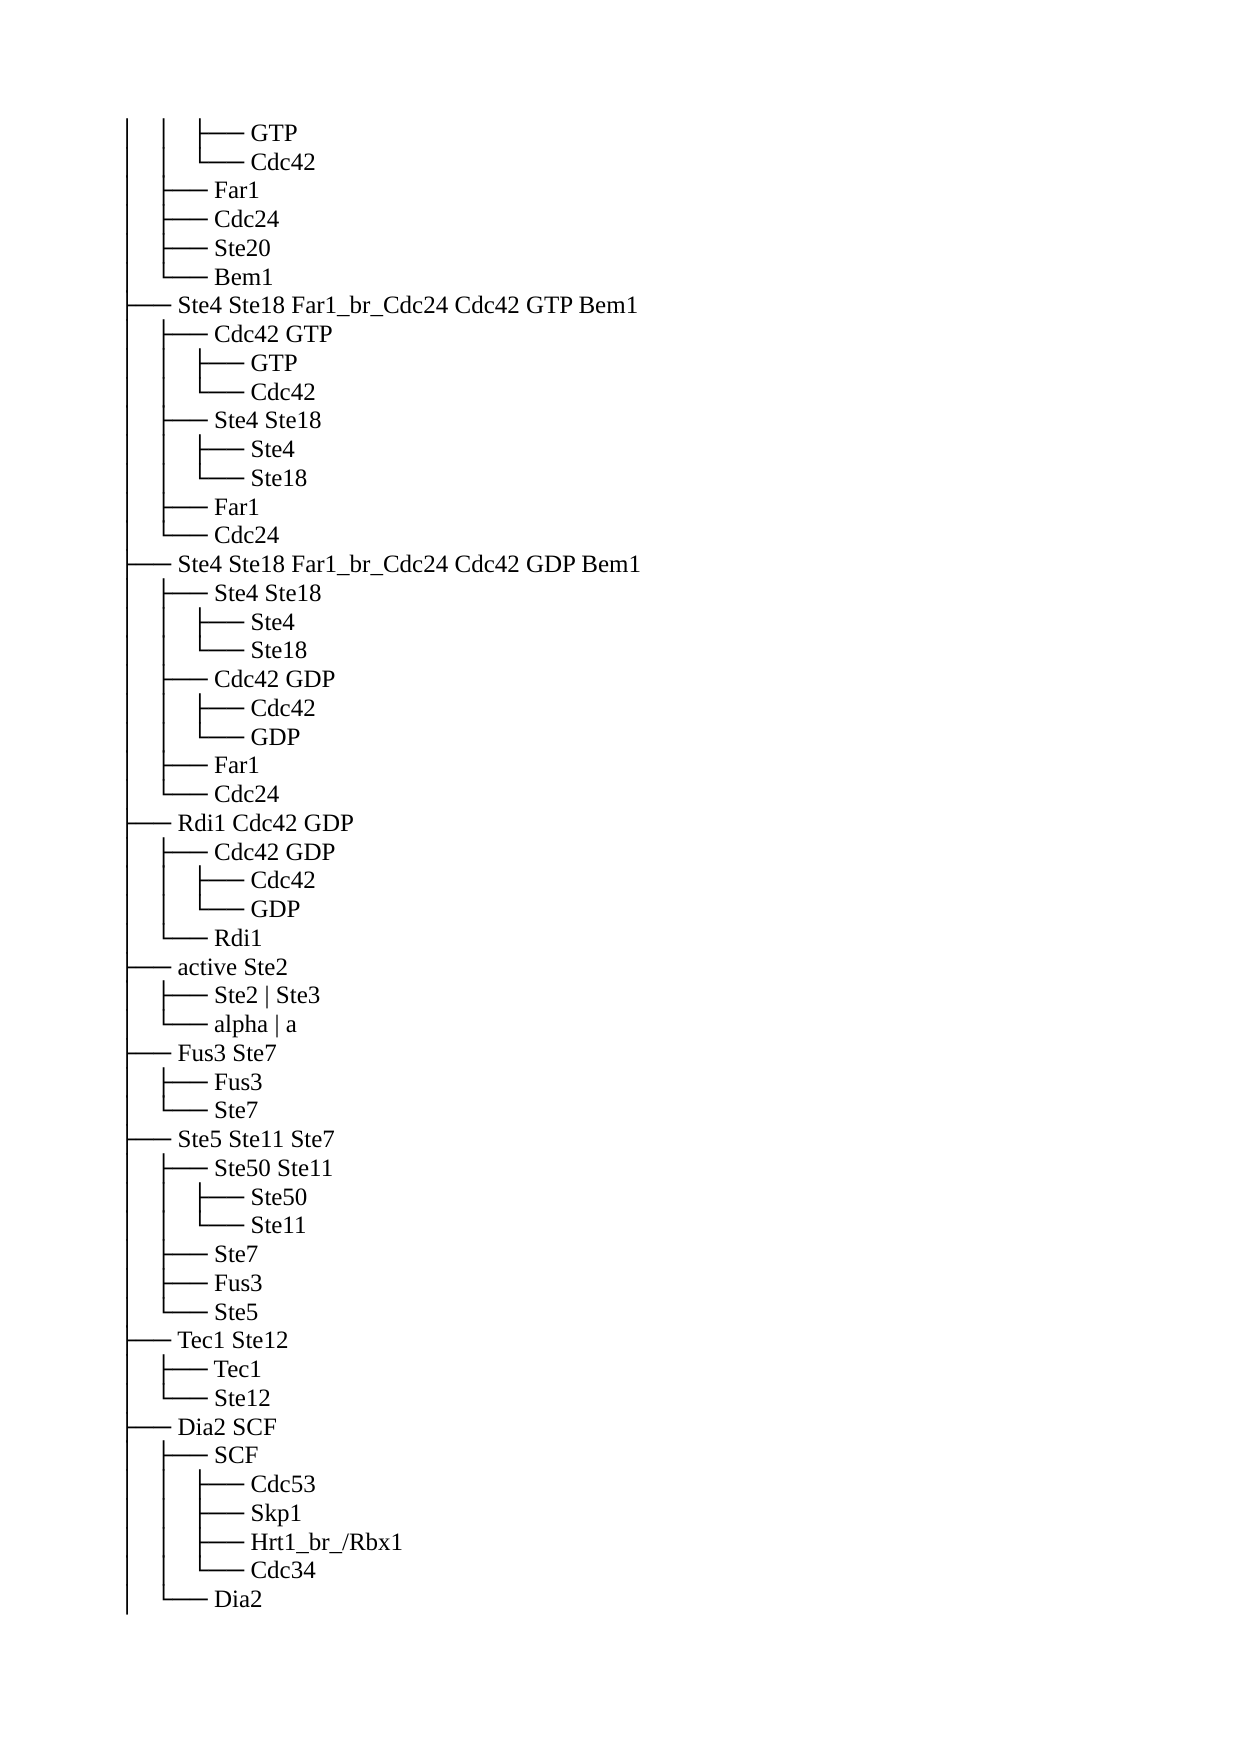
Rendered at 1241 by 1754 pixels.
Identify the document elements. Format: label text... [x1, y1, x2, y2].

text │ │ └── Cdc34 [164, 1556, 1122, 1584]
text │ └── Bem1 [128, 262, 1122, 291]
text │ │ └── Cdc34 [128, 1556, 162, 1584]
text │ │ ├── Ste4 [164, 607, 199, 636]
text │ ├── Cdc24 [118, 204, 126, 233]
text │ ├── Tec1 [118, 1354, 126, 1383]
text │ │ ├── Cdc42 [201, 866, 1122, 894]
text │ └── Ste5 [118, 1297, 126, 1326]
text │ ├── Ste7 [118, 1239, 126, 1268]
text │ ├── Ste50 Ste11 [164, 1153, 1122, 1182]
text │ │ ├── Ste4 [201, 607, 1122, 636]
text ├── Rdi1 Cdc42 GDP [128, 808, 1122, 837]
text │ ├── Ste20 [118, 233, 126, 262]
text │ │ └── GDP [164, 722, 1122, 751]
text │ │ ├── GTP [118, 348, 126, 377]
text │ │ ├── GTP [164, 348, 199, 377]
text │ ├── Ste2 | Ste3 [128, 981, 162, 1009]
text │ ├── Ste20 [128, 233, 162, 262]
text │ ├── Far1 [164, 751, 1122, 779]
text │ ├── Ste50 Ste11 [128, 1153, 162, 1182]
text │ └── Cdc24 [128, 779, 1122, 808]
text │ └── Cdc24 [128, 521, 1122, 549]
text │ │ ├── Ste50 [164, 1182, 199, 1211]
text │ │ └── GDP [118, 722, 126, 751]
text │ ├── Ste7 [164, 1239, 1122, 1268]
text │ │ ├── Ste4 [164, 434, 199, 463]
text │ ├── SCF [128, 1441, 162, 1469]
text │ │ ├── Ste4 [128, 607, 162, 636]
text │ │ ├── Cdc42 [201, 693, 1122, 722]
text │ │ ├── Cdc53 [164, 1469, 199, 1498]
text │ │ └── GDP [128, 722, 162, 751]
text ├── Ste4 Ste18 Far1_br_Cdc24 Cdc42 GTP Bem1 [128, 291, 1122, 319]
text │ │ ├── GTP [128, 118, 162, 147]
text │ └── Ste5 [128, 1297, 1122, 1326]
text │ ├── Far1 [164, 176, 1122, 204]
text │ │ └── Cdc42 [128, 377, 162, 406]
text │ │ ├── GTP [128, 348, 162, 377]
text │ ├── SCF [164, 1441, 1122, 1469]
text │ ├── Far1 [118, 751, 126, 779]
text │ │ ├── Hrt1_br_/Rbx1 [201, 1527, 1122, 1556]
text │ ├── Fus3 [118, 1268, 126, 1297]
text │ └── Dia2 [128, 1584, 1122, 1613]
text │ │ ├── GTP [201, 348, 1122, 377]
text │ │ ├── Cdc53 [128, 1469, 162, 1498]
text │ └── Rdi1 [128, 923, 1122, 952]
text ├── Fus3 Ste7 [128, 1038, 1122, 1067]
text │ └── Ste7 [128, 1096, 1122, 1124]
text ├── Ste5 Ste11 Ste7 [128, 1124, 1122, 1153]
text │ │ └── Ste11 [164, 1211, 1122, 1239]
text │ └── Cdc24 [118, 779, 126, 808]
text │ │ ├── GTP [201, 118, 1122, 147]
text ├── active Ste2 [128, 952, 1122, 981]
text │ │ └── Ste11 [128, 1211, 162, 1239]
text │ ├── Cdc42 GDP [128, 664, 162, 693]
text │ ├── Tec1 [128, 1354, 162, 1383]
text │ ├── Ste4 Ste18 [164, 406, 1122, 434]
text │ │ ├── Hrt1_br_/Rbx1 [164, 1527, 199, 1556]
text │ ├── Ste7 [128, 1239, 162, 1268]
text │ │ └── Ste18 [164, 463, 1122, 492]
text │ ├── Fus3 [128, 1067, 162, 1096]
text │ ├── Far1 [118, 492, 126, 521]
text │ │ ├── Cdc42 [128, 866, 162, 894]
text │ ├── Cdc42 GTP [164, 319, 1122, 348]
text │ │ ├── Cdc42 [128, 693, 162, 722]
text │ │ ├── Ste4 [128, 434, 162, 463]
text │ └── alpha | a [128, 1009, 1122, 1038]
text │ ├── Ste4 Ste18 [128, 578, 162, 607]
text │ ├── Far1 [164, 492, 1122, 521]
text │ └── Rdi1 [118, 923, 126, 952]
text │ ├── Fus3 [164, 1067, 1122, 1096]
text │ ├── Cdc42 GDP [164, 664, 1122, 693]
text │ ├── Ste20 [164, 233, 1122, 262]
text │ │ └── GDP [164, 894, 1122, 923]
text │ │ └── Cdc42 [164, 377, 1122, 406]
text │ │ ├── GTP [164, 118, 199, 147]
text │ │ └── GDP [118, 894, 126, 923]
text │ │ └── Ste18 [164, 636, 1122, 664]
text │ │ ├── Cdc53 [201, 1469, 1122, 1498]
text │ └── Ste12 [118, 1383, 126, 1412]
text │ ├── Cdc42 GDP [128, 837, 162, 866]
text │ ├── Fus3 [164, 1268, 1122, 1297]
text │ ├── Cdc24 [128, 204, 162, 233]
text │ ├── Ste4 Ste18 [164, 578, 1122, 607]
text │ ├── Ste4 Ste18 [128, 406, 162, 434]
text │ └── Dia2 [118, 1584, 126, 1613]
text │ ├── Far1 [128, 751, 162, 779]
text │ │ ├── Ste50 [128, 1182, 162, 1211]
text │ ├── Far1 [128, 176, 162, 204]
text │ ├── Far1 [128, 492, 162, 521]
text │ ├── Cdc42 GDP [164, 837, 1122, 866]
text │ │ ├── Cdc42 [164, 866, 199, 894]
text │ ├── Cdc24 [164, 204, 1122, 233]
text │ │ └── GDP [128, 894, 162, 923]
text ├── Ste4 Ste18 Far1_br_Cdc24 Cdc42 GDP Bem1 [128, 549, 1122, 578]
text │ │ ├── Skp1 [128, 1498, 162, 1527]
text │ │ └── Ste18 [128, 463, 162, 492]
text │ ├── Fus3 [128, 1268, 162, 1297]
text │ │ ├── Ste4 [201, 434, 1122, 463]
text │ │ └── Cdc42 [164, 147, 1122, 176]
text │ │ ├── Ste50 [201, 1182, 1122, 1211]
text │ ├── Ste2 | Ste3 [164, 981, 1122, 1009]
text ├── Dia2 SCF [128, 1412, 1122, 1441]
text │ │ ├── Skp1 [164, 1498, 199, 1527]
text │ ├── Far1 [118, 176, 126, 204]
text │ └── Bem1 [118, 262, 126, 291]
text │ ├── Fus3 [118, 1067, 126, 1096]
text ├── Tec1 Ste12 [128, 1326, 1122, 1354]
text │ │ ├── Cdc42 [164, 693, 199, 722]
text │ ├── SCF [118, 1441, 126, 1469]
text │ │ ├── Skp1 [201, 1498, 1122, 1527]
text │ ├── Cdc42 GTP [128, 319, 162, 348]
text │ │ ├── Hrt1_br_/Rbx1 [128, 1527, 162, 1556]
text │ │ ├── GTP [118, 118, 126, 147]
text │ ├── Tec1 [164, 1354, 1122, 1383]
text │ │ └── Cdc42 [128, 147, 162, 176]
text │ └── Ste12 [128, 1383, 1122, 1412]
text │ └── Ste7 [118, 1096, 126, 1124]
text │ └── Cdc24 [118, 521, 126, 549]
text │ │ └── Ste18 [128, 636, 162, 664]
